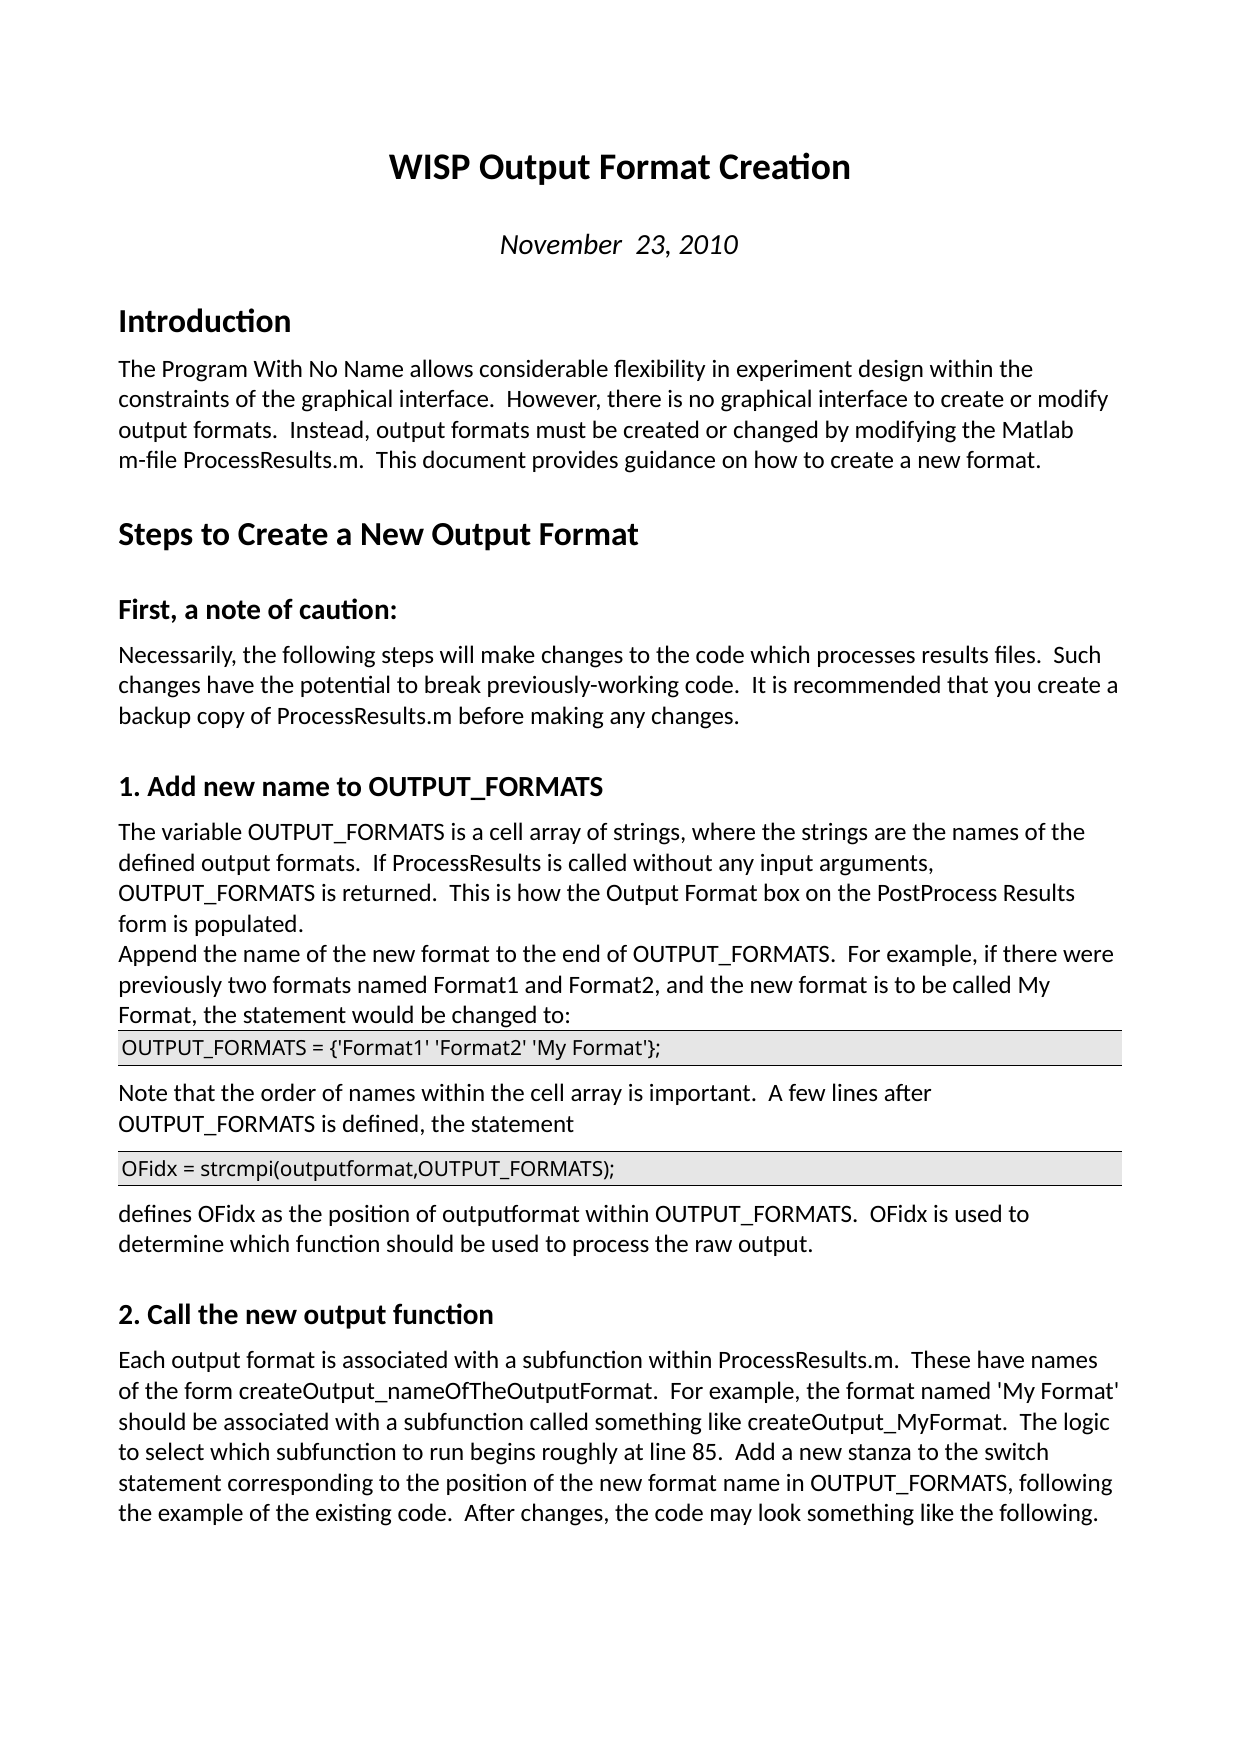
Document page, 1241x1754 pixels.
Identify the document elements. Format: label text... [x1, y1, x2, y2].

text Necessarily, the following steps will make changes to the code which processes results files. Such changes have the potential to break previously-working code. It is recommended that you create a backup copy of ProcessResults.m before making any changes. [118, 639, 1122, 731]
text Append the name of the new format to the end of OUTPUT_FORMATS. For example, if there were previously two formats named Format1 and Format2, and the new format is to be called My Format, the statement would be changed to: [118, 938, 1122, 1030]
subtitle Steps to Create a New Output Format [118, 513, 1122, 553]
subtitle 2. Call the new output function [118, 1296, 1122, 1332]
text The Program With No Name allows considerable flexibility in experiment design within the constraints of the graphical interface. However, there is no graphical interface to create or modify output formats. Instead, output formats must be created or changed by modifying the Matlab m‑file ProcessResults.m. This document provides guidance on how to create a new format. [118, 353, 1122, 475]
subtitle 1. Add new name to OUTPUT_FORMATS [118, 768, 1122, 804]
subtitle Introduction [118, 299, 1122, 341]
text defines OFidx as the position of outputformat within OUTPUT_FORMATS. OFidx is used to determine which function should be used to process the raw output. [118, 1198, 1122, 1259]
subtitle First, a note of caution: [118, 591, 1122, 627]
text Note that the order of names within the cell array is important. A few lines after OUTPUT_FORMATS is defined, the statement [118, 1077, 1122, 1138]
text The variable OUTPUT_FORMATS is a cell array of strings, where the strings are the names of the defined output formats. If ProcessResults is called without any input arguments, OUTPUT_FORMATS is returned. This is how the Output Format box on the PostProcess Results form is populated. [118, 816, 1122, 938]
title WISP Output Format Creation [118, 143, 1122, 189]
text Each output format is associated with a subfunction within ProcessResults.m. These have names of the form createOutput_nameOfTheOutputFormat. For example, the format named 'My Format' should be associated with a subfunction called something like createOutput_MyFormat. The logic to select which subfunction to run begins roughly at line 85. Add a new stanza to the switch statement corresponding to the position of the new format name in OUTPUT_FORMATS, following the example of the existing code. After changes, the code may look something like the following. [118, 1344, 1122, 1528]
subtitle November 23, 2010 [118, 226, 1122, 262]
text OUTPUT_FORMATS = {'Format1' 'Format2' 'My Format'}; [118, 1031, 1122, 1065]
text OFidx = strcmpi(outputformat,OUTPUT_FORMATS); [118, 1152, 1122, 1185]
